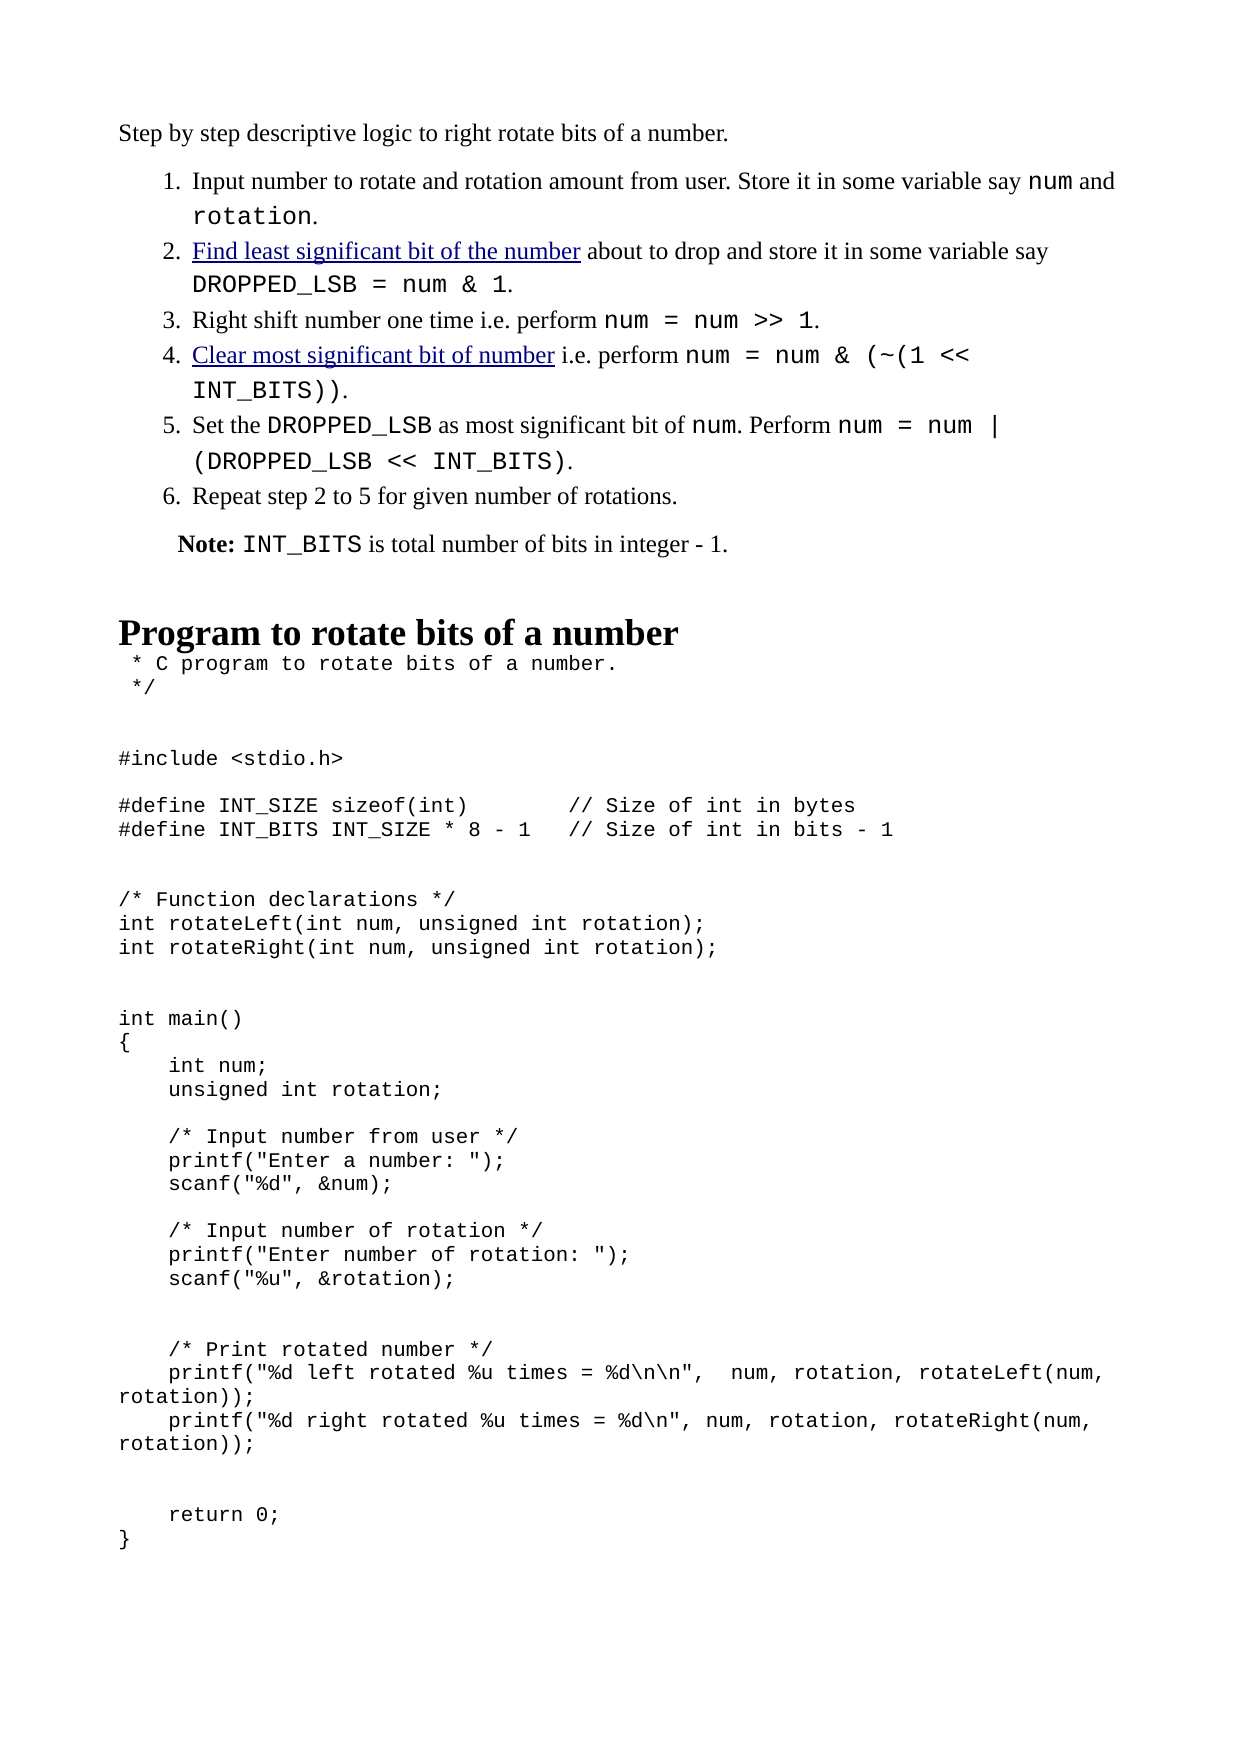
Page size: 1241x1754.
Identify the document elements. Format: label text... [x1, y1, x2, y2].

text } [118, 1528, 1122, 1552]
text #define INT_BITS INT_SIZE * 8 - 1 // Size of int in bits - 1 [118, 818, 1122, 842]
list Repeat step 2 to 5 for given number of rotations. [162, 481, 1122, 510]
list Find least significant bit of the number about to drop and store it in some variable say DROPPED_LSB = num & 1. [162, 236, 1122, 300]
text int rotateRight(int num, unsigned int rotation); [118, 937, 1122, 960]
text int rotateLeft(int num, unsigned int rotation); [118, 913, 1122, 937]
text Step by step descriptive logic to right rotate bits of a number. [118, 118, 1122, 147]
text unsigned int rotation; [118, 1079, 1122, 1102]
list Clear most significant bit of number i.e. perform num = num & (~(1 << INT_BITS)). [162, 340, 1122, 406]
text int num; [118, 1055, 1122, 1079]
text /* Function declarations */ [118, 889, 1122, 913]
text #include <stdio.h> [118, 748, 1122, 771]
text Note: INT_BITS is total number of bits in integer - 1. [177, 529, 1063, 559]
subtitle Program to rotate bits of a number [118, 610, 1122, 653]
text printf("%d right rotated %u times = %d\n", num, rotation, rotateRight(num, rotation)); [118, 1410, 1122, 1457]
text printf("Enter a number: "); [118, 1149, 1122, 1173]
text /* Input number from user */ [118, 1126, 1122, 1149]
text scanf("%d", &num); [118, 1173, 1122, 1197]
text /* Input number of rotation */ [118, 1221, 1122, 1244]
text printf("Enter number of rotation: "); [118, 1244, 1122, 1268]
text printf("%d left rotated %u times = %d\n\n", num, rotation, rotateLeft(num, rotation)); [118, 1362, 1122, 1410]
list Input number to rotate and rotation amount from user. Store it in some variable say num and rotation. [162, 166, 1122, 232]
list Right shift number one time i.e. perform num = num >> 1. [162, 305, 1122, 336]
text */ [118, 677, 1122, 700]
text * C program to rotate bits of a number. [118, 653, 1122, 677]
text #define INT_SIZE sizeof(int) // Size of int in bytes [118, 795, 1122, 818]
text scanf("%u", &rotation); [118, 1268, 1122, 1291]
text { [118, 1031, 1122, 1055]
text /* Print rotated number */ [118, 1339, 1122, 1362]
text return 0; [118, 1504, 1122, 1528]
list Set the DROPPED_LSB as most significant bit of num. Perform num = num | (DROPPED_LSB << INT_BITS). [162, 411, 1122, 477]
text int main() [118, 1008, 1122, 1031]
